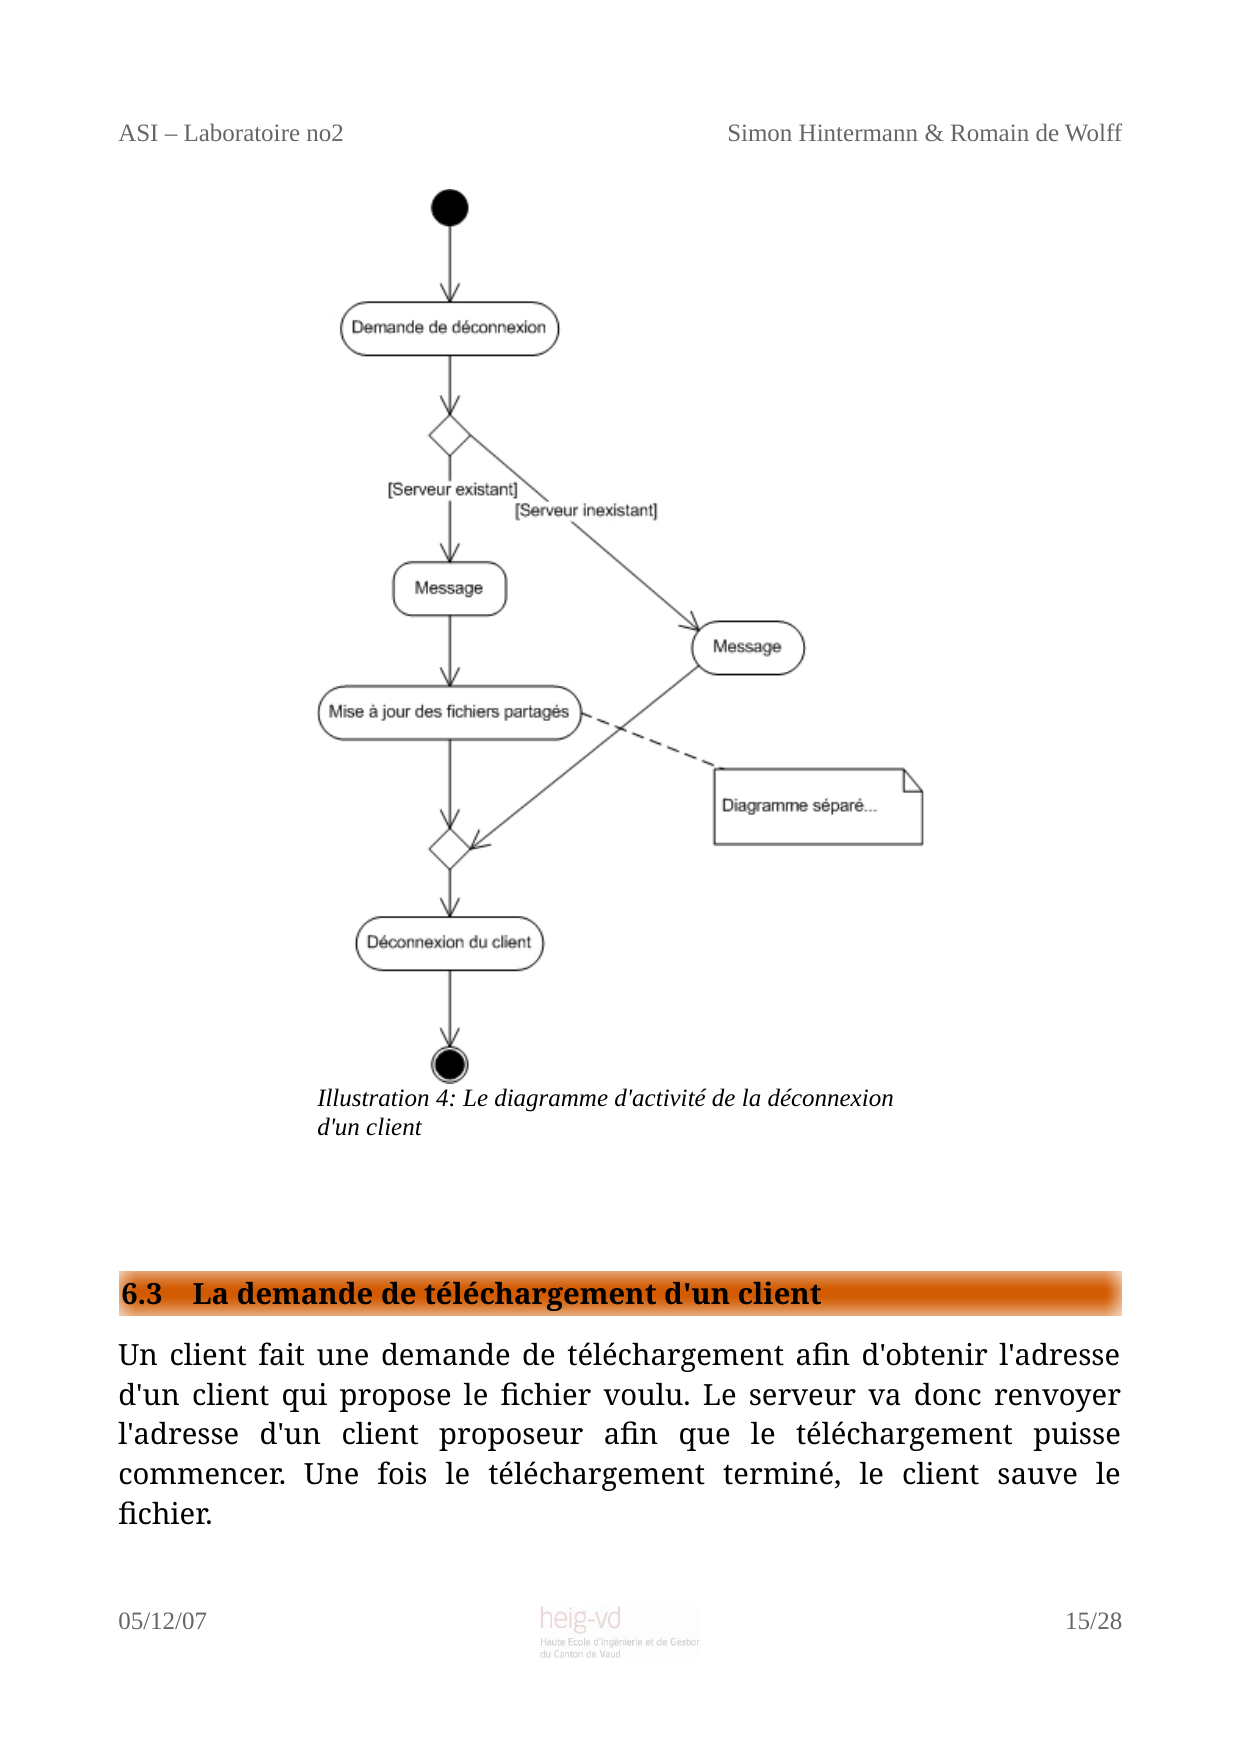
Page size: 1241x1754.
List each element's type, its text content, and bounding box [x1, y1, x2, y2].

text Illustration 4: Le diagramme d'activité de la déconnexion d'un client [317, 1084, 923, 1141]
subtitle La demande de téléchargement d'un client [119, 1271, 1122, 1316]
picture [317, 189, 924, 1084]
text Un client fait une demande de téléchargement afin d'obtenir l'adresse d'un client qui propose le fichier voulu. Le serveur va donc renvoyer l'adresse d'un client proposeur afin que le téléchargement puisse commencer. Une fois le téléchargement terminé, le client sauve le fichier. [118, 1334, 1122, 1533]
picture [540, 1606, 700, 1658]
